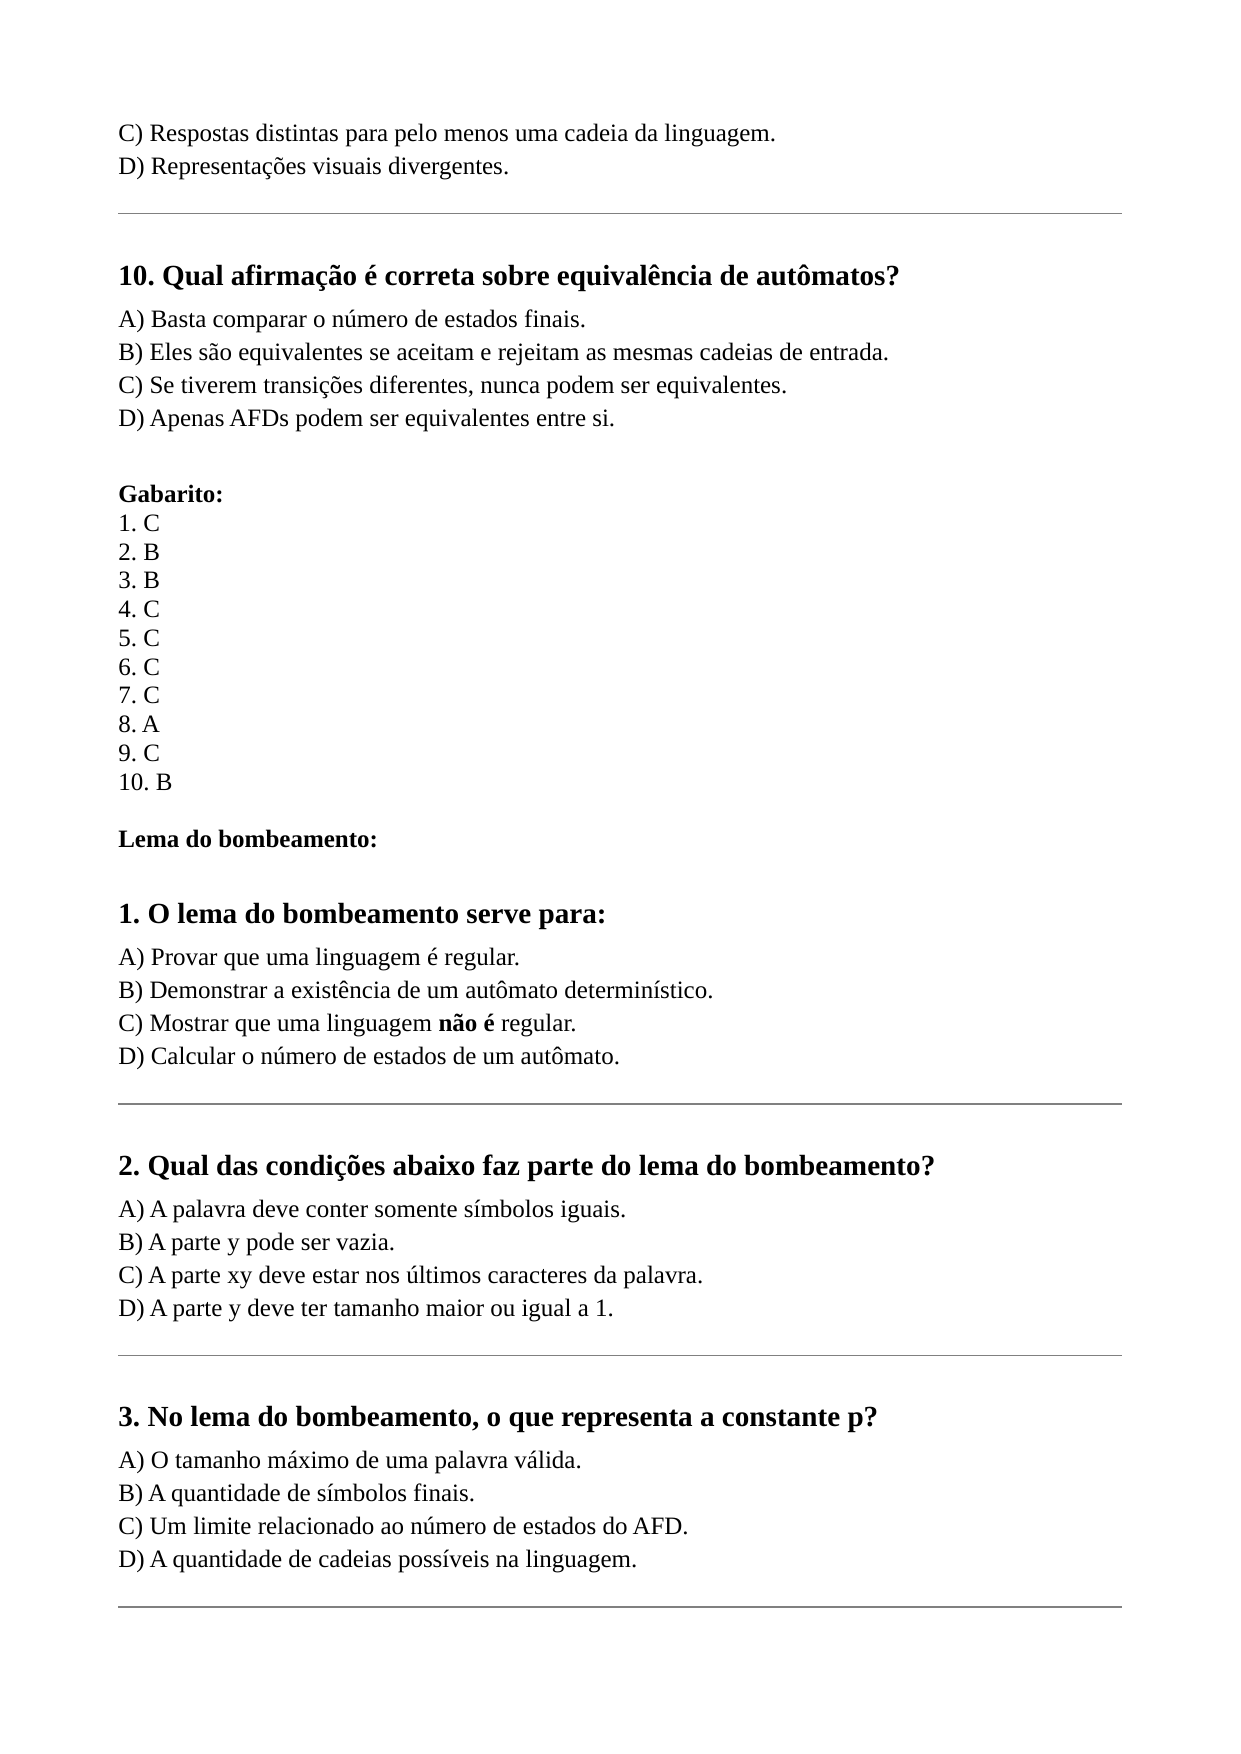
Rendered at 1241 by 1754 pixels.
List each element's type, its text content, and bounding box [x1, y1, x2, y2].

text 6. C [118, 652, 1122, 680]
text 1. C [118, 508, 1122, 537]
text 3. B [118, 565, 1122, 594]
text 10. B [118, 767, 1122, 795]
text A) Provar que uma linguagem é regular. B) Demonstrar a existência de um autômato determinístico. C) Mostrar que uma linguagem não é regular. D) Calcular o número de estados de um autômato. [118, 942, 1122, 1070]
subtitle 1. O lema do bombeamento serve para: [118, 896, 1122, 930]
subtitle 3. No lema do bombeamento, o que representa a constante p? [118, 1399, 1122, 1433]
text 2. B [118, 537, 1122, 565]
text 5. C [118, 623, 1122, 652]
subtitle 2. Qual das condições abaixo faz parte do lema do bombeamento? [118, 1148, 1122, 1181]
text 4. C [118, 594, 1122, 623]
text 7. C [118, 680, 1122, 709]
text A) O tamanho máximo de uma palavra válida. B) A quantidade de símbolos finais. C) Um limite relacionado ao número de estados do AFD. D) A quantidade de cadeias possíveis na linguagem. [118, 1445, 1122, 1573]
text A) Basta comparar o número de estados finais. B) Eles são equivalentes se aceitam e rejeitam as mesmas cadeias de entrada. C) Se tiverem transições diferentes, nunca podem ser equivalentes. D) Apenas AFDs podem ser equivalentes entre si. [118, 304, 1122, 431]
text 8. A [118, 709, 1122, 738]
text C) Respostas distintas para pelo menos uma cadeia da linguagem. D) Representações visuais divergentes. [118, 118, 1122, 180]
text Gabarito: [118, 479, 1122, 508]
text 9. C [118, 738, 1122, 767]
text Lema do bombeamento: [118, 824, 1122, 853]
subtitle 10. Qual afirmação é correta sobre equivalência de autômatos? [118, 258, 1122, 291]
text A) A palavra deve conter somente símbolos iguais. B) A parte y pode ser vazia. C) A parte xy deve estar nos últimos caracteres da palavra. D) A parte y deve ter tamanho maior ou igual a 1. [118, 1194, 1122, 1322]
